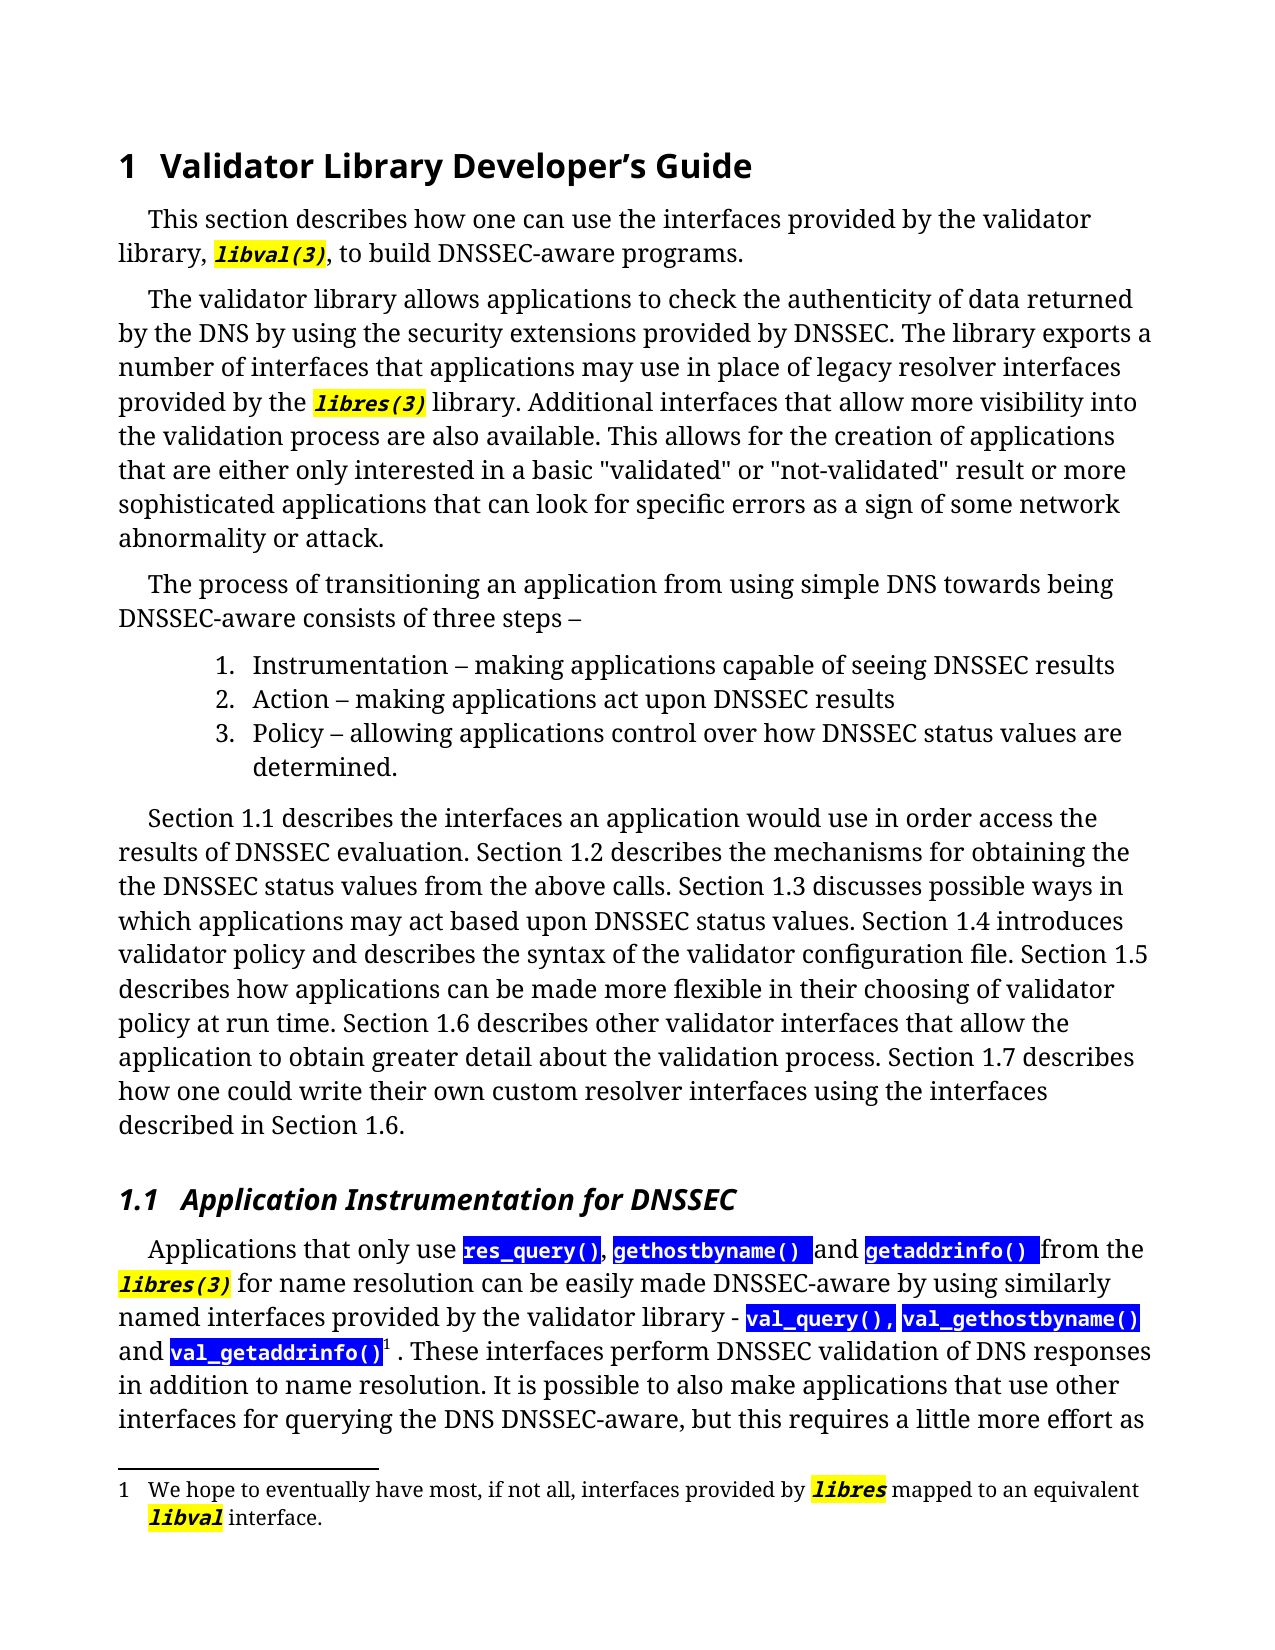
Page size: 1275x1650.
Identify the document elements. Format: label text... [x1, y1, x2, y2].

list Policy – allowing applications control over how DNSSEC status values are determined. [215, 716, 1157, 784]
subtitle Application Instrumentation for DNSSEC [118, 1179, 1157, 1219]
text Section 1.1 describes the interfaces an application would use in order access the results of DNSSEC evaluation. Section 1.2 describes the mechanisms for obtaining the the DNSSEC status values from the above calls. Section 1.3 discusses possible ways in which applications may act based upon DNSSEC status values. Section 1.4 introduces validator policy and describes the syntax of the validator configuration file. Section 1.5 describes how applications can be made more flexible in their choosing of validator policy at run time. Section 1.6 describes other validator interfaces that allow the application to obtain greater detail about the validation process. Section 1.7 describes how one could write their own custom resolver interfaces using the interfaces described in Section 1.6. [118, 801, 1157, 1142]
subtitle Validator Library Developer’s Guide [118, 143, 1157, 189]
text The process of transitioning an application from using simple DNS towards being DNSSEC-aware consists of three steps – [118, 567, 1157, 635]
text We hope to eventually have most, if not all, interfaces provided by libres mapped to an equivalent libval interface. [118, 1475, 1157, 1532]
text This section describes how one can use the interfaces provided by the validator library, libval(3), to build DNSSEC-aware programs. [118, 201, 1157, 269]
list Action – making applications act upon DNSSEC results [215, 682, 1157, 716]
text The validator library allows applications to check the authenticity of data returned by the DNS by using the security extensions provided by DNSSEC. The library exports a number of interfaces that applications may use in place of legacy resolver interfaces provided by the libres(3) library. Additional interfaces that allow more visibility into the validation process are also available. This allows for the creation of applications that are either only interested in a basic "validated" or "not-validated" result or more sophisticated applications that can look for specific errors as a sign of some network abnormality or attack. [118, 282, 1157, 554]
text Applications that only use res_query(), gethostbyname() and getaddrinfo() from the libres(3) for name resolution can be easily made DNSSEC-aware by using similarly named interfaces provided by the validator library - val_query(), val_gethostbyname() and val_getaddrinfo() . These interfaces perform DNSSEC validation of DNS responses in addition to name resolution. It is possible to also make applications that use other interfaces for querying the DNS DNSSEC-aware, but this requires a little more effort as [118, 1231, 1157, 1436]
list Instrumentation – making applications capable of seeing DNSSEC results [215, 648, 1157, 682]
